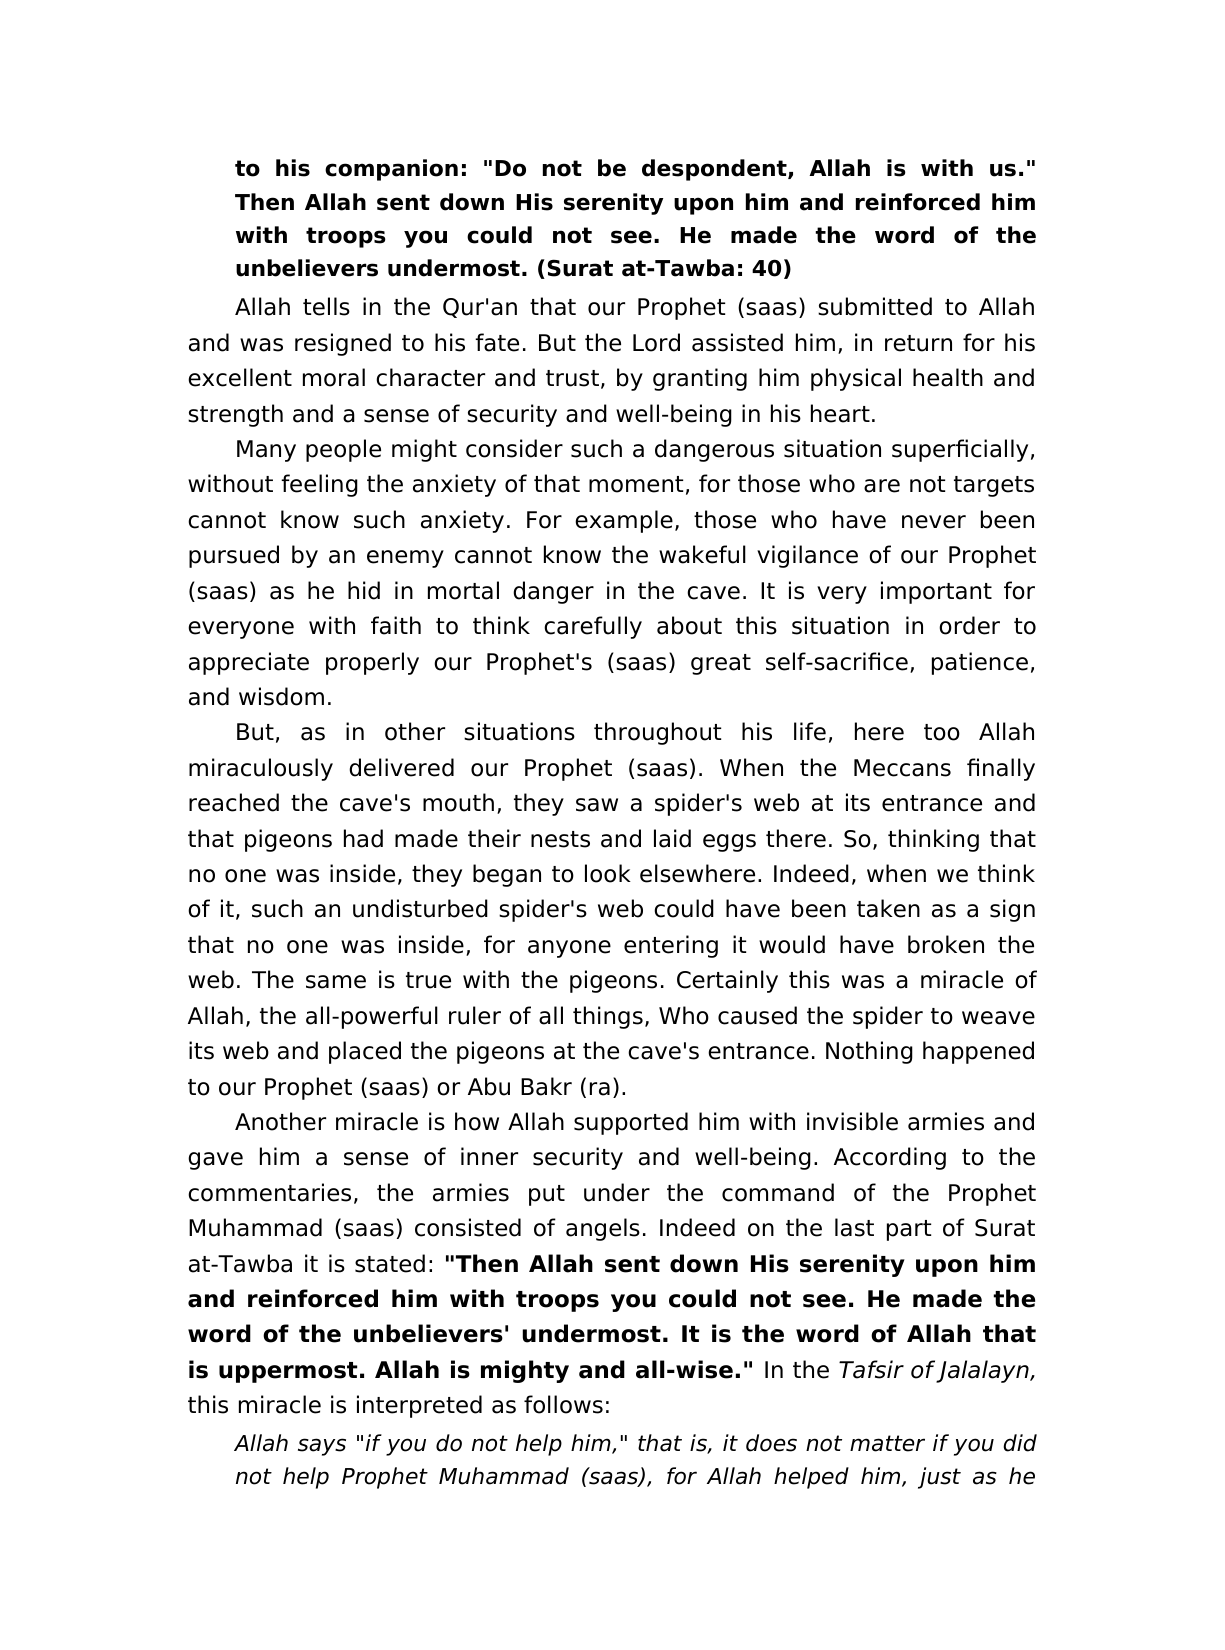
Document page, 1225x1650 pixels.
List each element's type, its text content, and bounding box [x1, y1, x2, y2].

text to his companion: "Do not be despondent, Allah is with us." Then Allah sent down His serenity upon him and reinforced him with troops you could not see. He made the word of the unbelievers undermost. (Surat at-Tawba: 40) [235, 150, 1037, 283]
text Many people might consider such a dangerous situation superficially, without feeling the anxiety of that moment, for those who are not targets cannot know such anxiety. For example, those who have never been pursued by an enemy cannot know the wakeful vigilance of our Prophet (saas) as he hid in mortal danger in the cave. It is very important for everyone with faith to think carefully about this situation in order to appreciate properly our Prophet's (saas) great self-sacrifice, patience, and wisdom. [187, 429, 1037, 712]
text Another miracle is how Allah supported him with invisible armies and gave him a sense of inner security and well-being. According to the commentaries, the armies put under the command of the Prophet Muhammad (saas) consisted of angels. Indeed on the last part of Surat at-Tawba it is stated: "Then Allah sent down His serenity upon him and reinforced him with troops you could not see. He made the word of the unbelievers' undermost. It is the word of Allah that is uppermost. Allah is mighty and all-wise." In the Tafsir of Jalalayn, this miracle is interpreted as follows: [187, 1102, 1037, 1421]
text Allah says "if you do not help him," that is, it does not matter if you did not help Prophet Muhammad (saas), for Allah helped him, just as he [235, 1425, 1037, 1491]
text But, as in other situations throughout his life, here too Allah miraculously delivered our Prophet (saas). When the Meccans finally reached the cave's mouth, they saw a spider's web at its entrance and that pigeons had made their nests and laid eggs there. So, thinking that no one was inside, they began to look elsewhere. Indeed, when we think of it, such an undisturbed spider's web could have been taken as a sign that no one was inside, for anyone entering it would have broken the web. The same is true with the pigeons. Certainly this was a miracle of Allah, the all-powerful ruler of all things, Who caused the spider to weave its web and placed the pigeons at the cave's entrance. Nothing happened to our Prophet (saas) or Abu Bakr (ra). [187, 712, 1037, 1102]
text Allah tells in the Qur'an that our Prophet (saas) submitted to Allah and was resigned to his fate. But the Lord assisted him, in return for his excellent moral character and trust, by granting him physical health and strength and a sense of security and well-being in his heart. [187, 287, 1037, 429]
